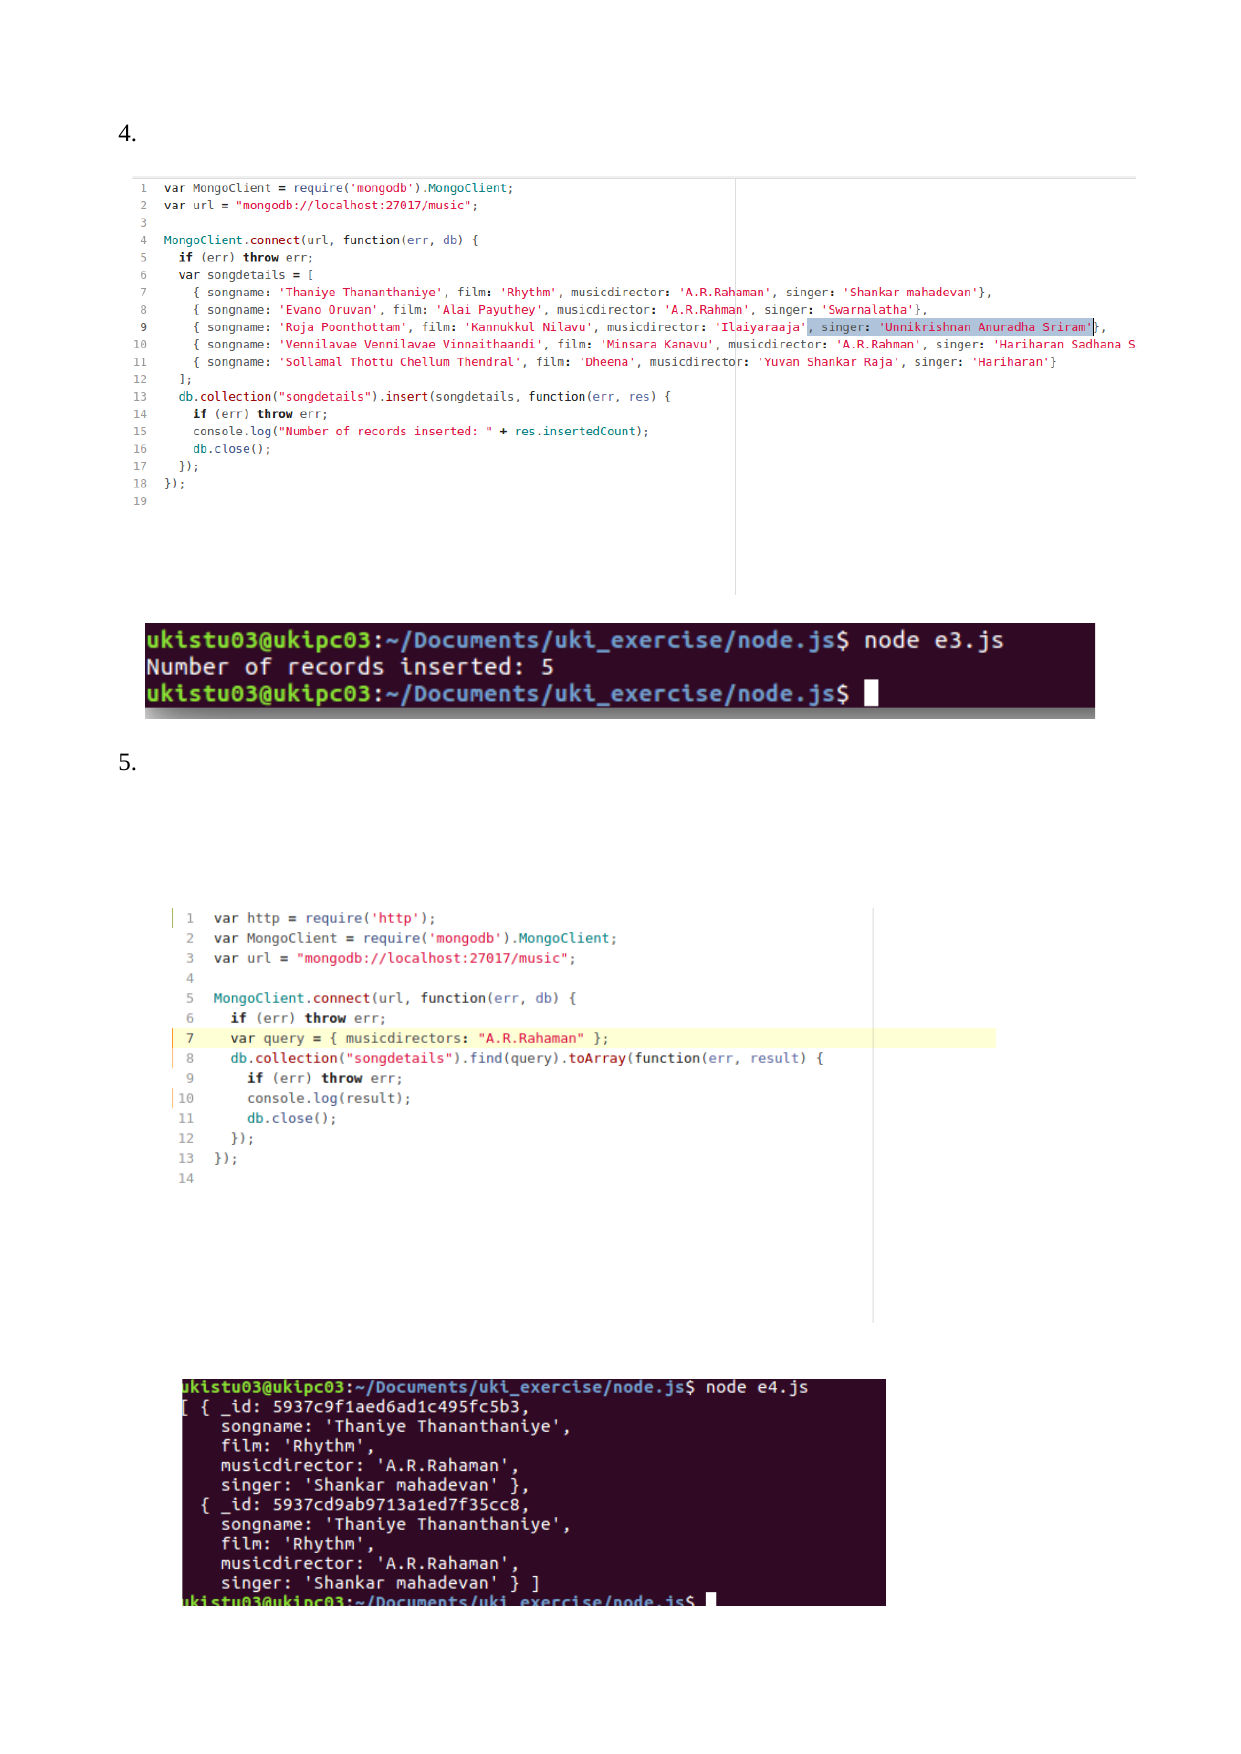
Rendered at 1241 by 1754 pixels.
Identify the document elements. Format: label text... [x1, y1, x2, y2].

text 4. [118, 118, 1122, 147]
picture [132, 176, 1137, 595]
picture [182, 1379, 886, 1606]
picture [172, 908, 997, 1323]
text 5. [118, 747, 1122, 776]
picture [145, 623, 1096, 719]
